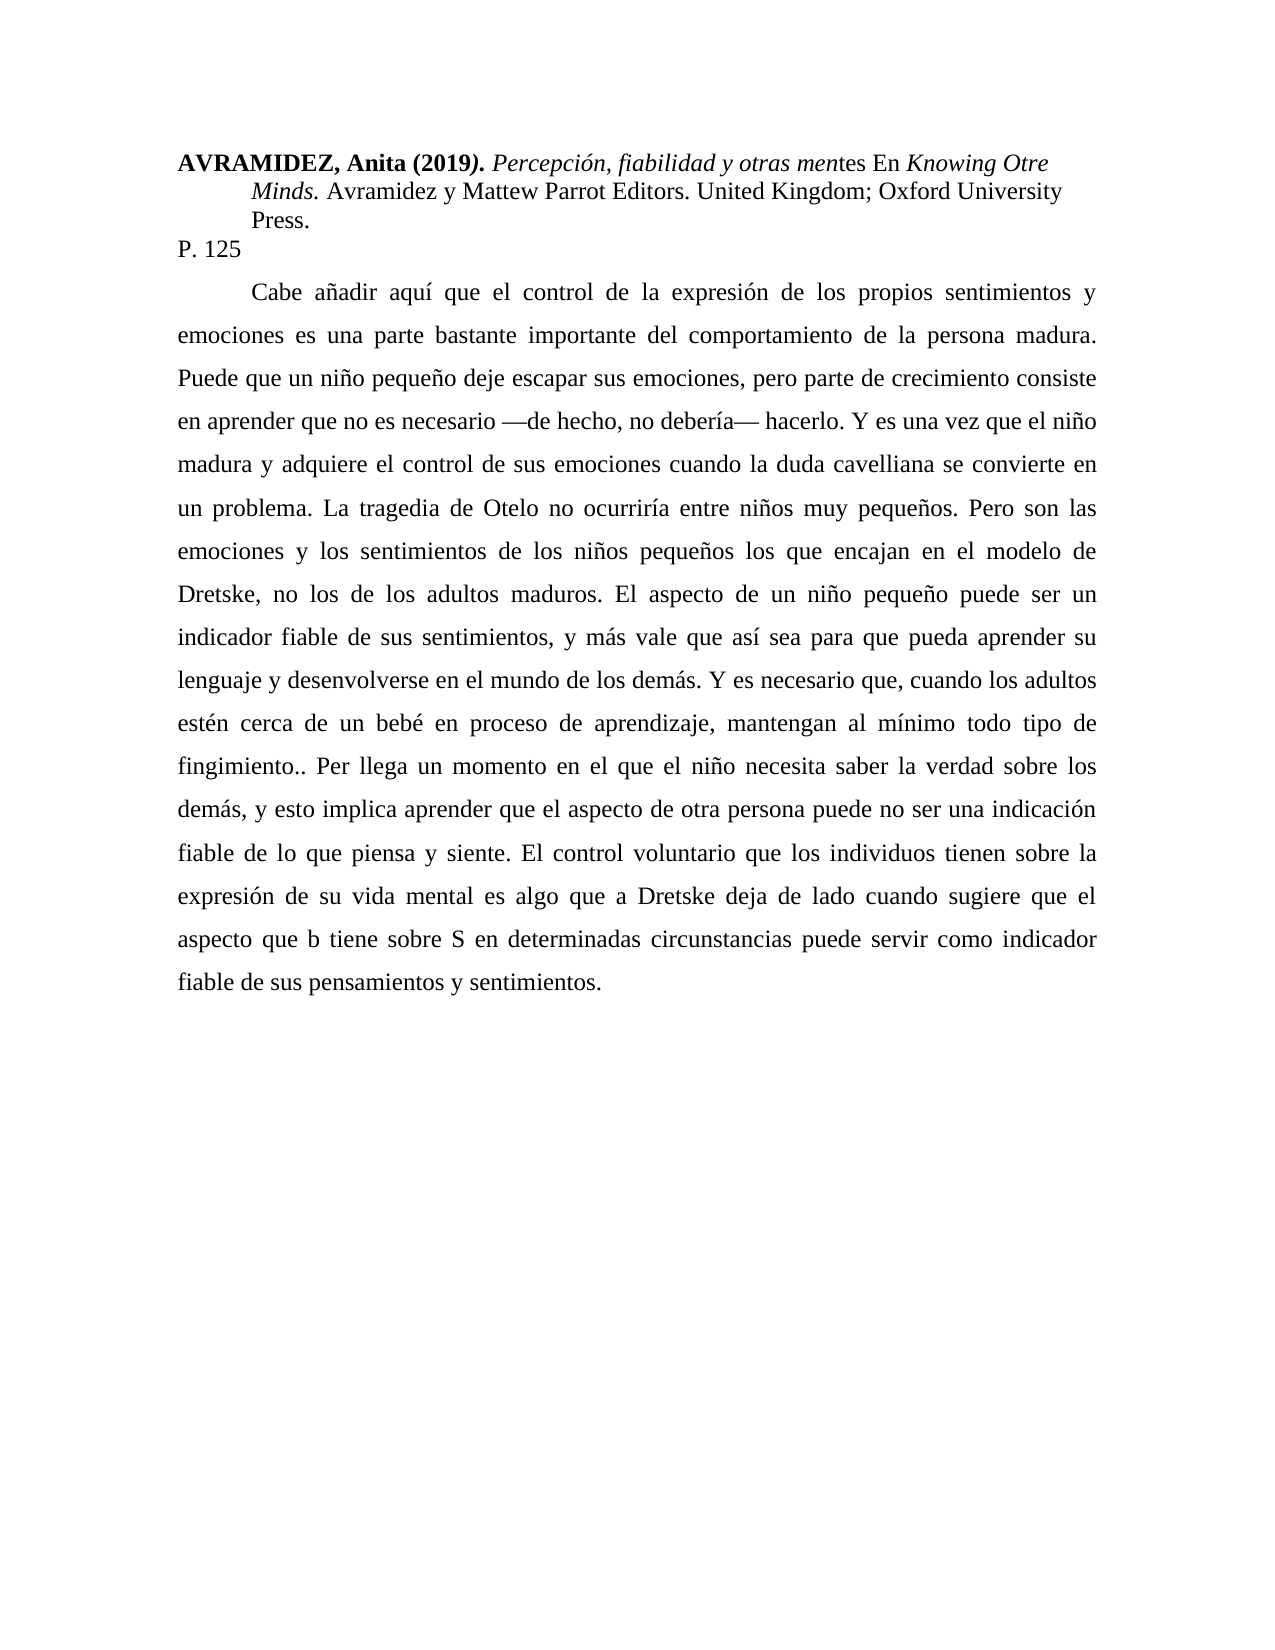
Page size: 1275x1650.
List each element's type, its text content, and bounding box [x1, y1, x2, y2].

text Cabe añadir aquí que el control de la expresión de los propios sentimientos y emociones es una parte bastante importante del comportamiento de la persona madura. Puede que un niño pequeño deje escapar sus emociones, pero parte de crecimiento consiste en aprender que no es necesario —de hecho, no debería— hacerlo. Y es una vez que el niño madura y adquiere el control de sus emociones cuando la duda cavelliana se convierte en un problema. La tragedia de Otelo no ocurriría entre niños muy pequeños. Pero son las emociones y los sentimientos de los niños pequeños los que encajan en el modelo de Dretske, no los de los adultos maduros. El aspecto de un niño pequeño puede ser un indicador fiable de sus sentimientos, y más vale que así sea para que pueda aprender su lenguaje y desenvolverse en el mundo de los demás. Y es necesario que, cuando los adultos estén cerca de un bebé en proceso de aprendizaje, mantengan al mínimo todo tipo de fingimiento.. Per llega un momento en el que el niño necesita saber la verdad sobre los demás, y esto implica aprender que el aspecto de otra persona puede no ser una indicación fiable de lo que piensa y siente. El control voluntario que los individuos tienen sobre la expresión de su vida mental es algo que a Dretske deja de lado cuando sugiere que el aspecto que b tiene sobre S en determinadas circunstancias puede servir como indicador fiable de sus pensamientos y sentimientos. [177, 277, 1098, 996]
text P. 125 [177, 234, 1098, 263]
text AVRAMIDEZ, Anita (2019). Percepción, fiabilidad y otras mentes En Knowing Otre Minds. Avramidez y Mattew Parrot Editors. United Kingdom; Oxford University Press. [177, 148, 1098, 234]
